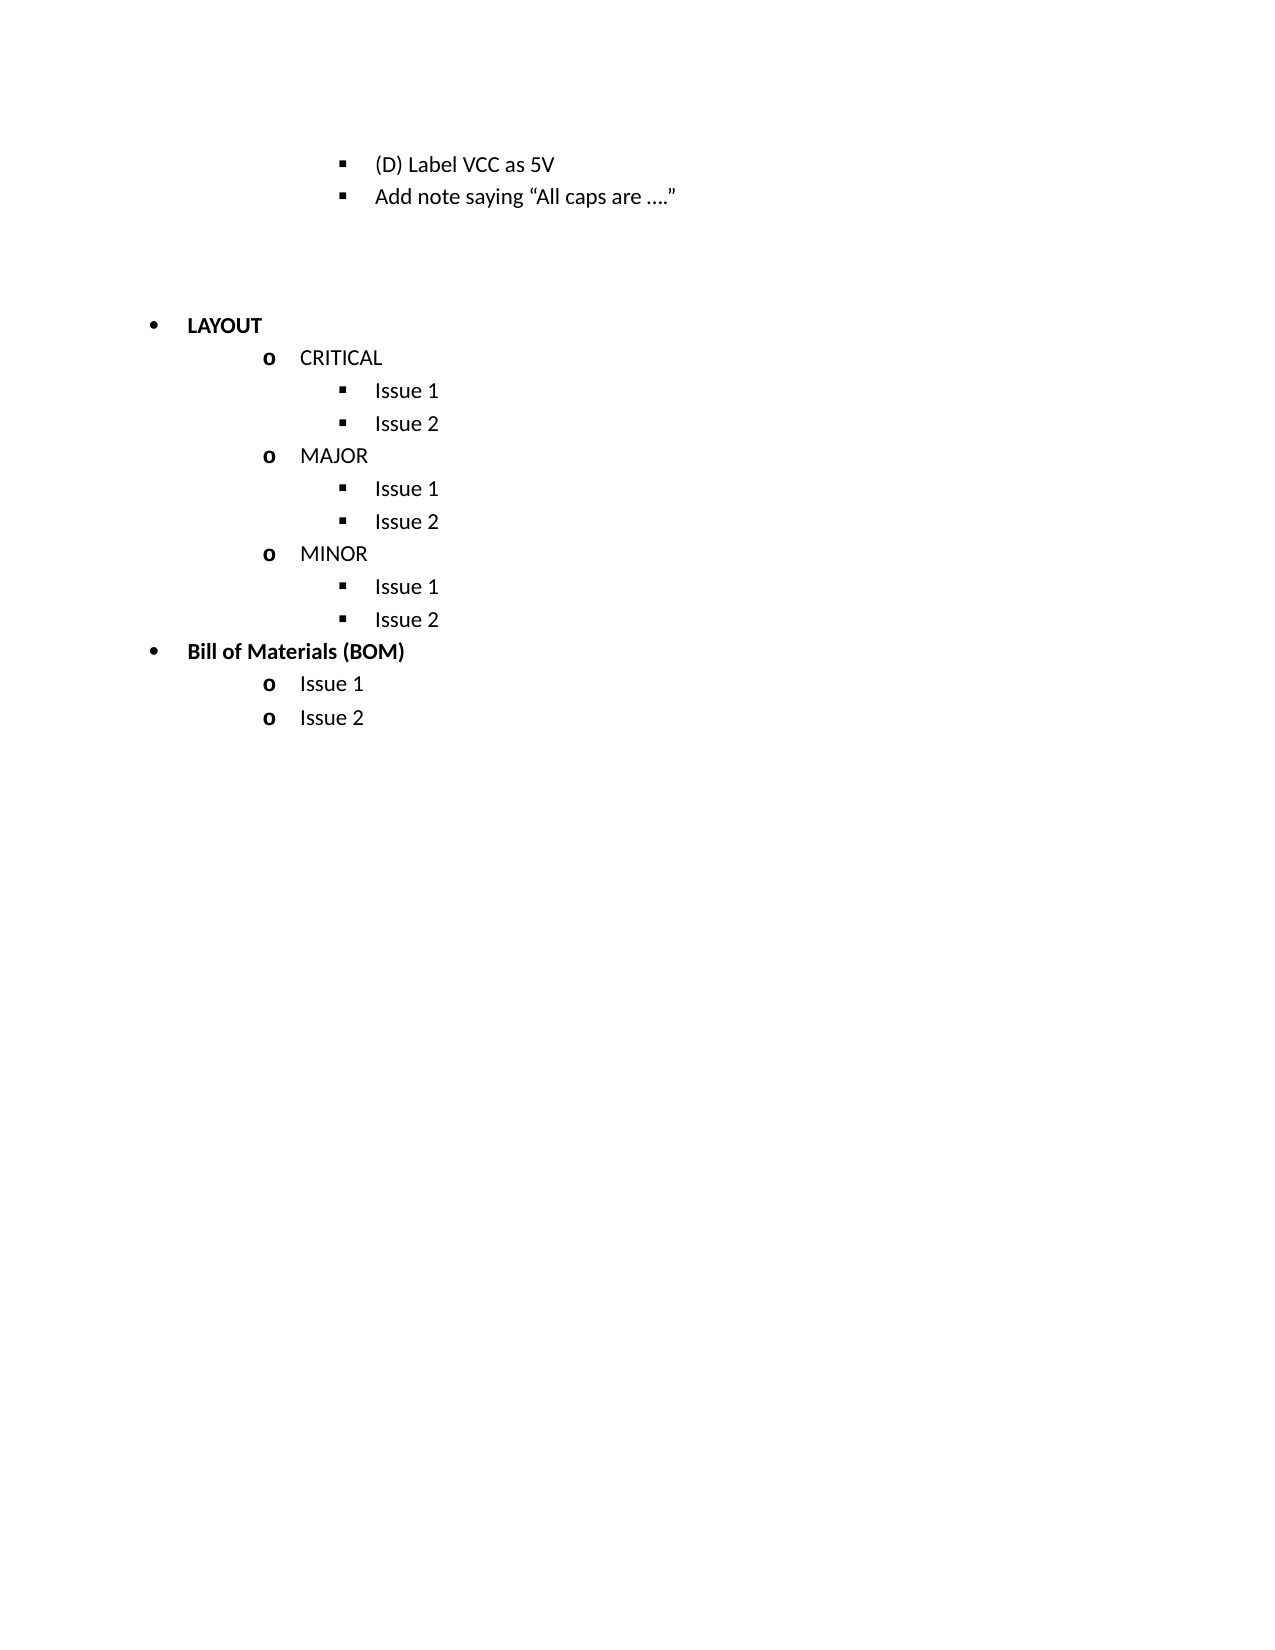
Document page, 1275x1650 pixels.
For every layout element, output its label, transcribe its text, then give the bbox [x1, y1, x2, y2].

list Issue 1 [337, 377, 1125, 405]
list Issue 2 [262, 703, 1125, 732]
list Bill of Materials (BOM) [150, 637, 1125, 665]
list LAYOUT [150, 311, 1125, 339]
list Add note saying “All caps are ….” [337, 182, 1125, 210]
list Issue 1 [262, 669, 1125, 698]
list CRITICAL [262, 343, 1125, 372]
list (D) Label VCC as 5V [337, 150, 1125, 178]
list MAJOR [262, 441, 1125, 470]
list MINOR [262, 539, 1125, 568]
list Issue 2 [337, 409, 1125, 437]
list Issue 2 [337, 507, 1125, 535]
list Issue 1 [337, 572, 1125, 601]
list Issue 1 [337, 474, 1125, 503]
list Issue 2 [337, 605, 1125, 633]
